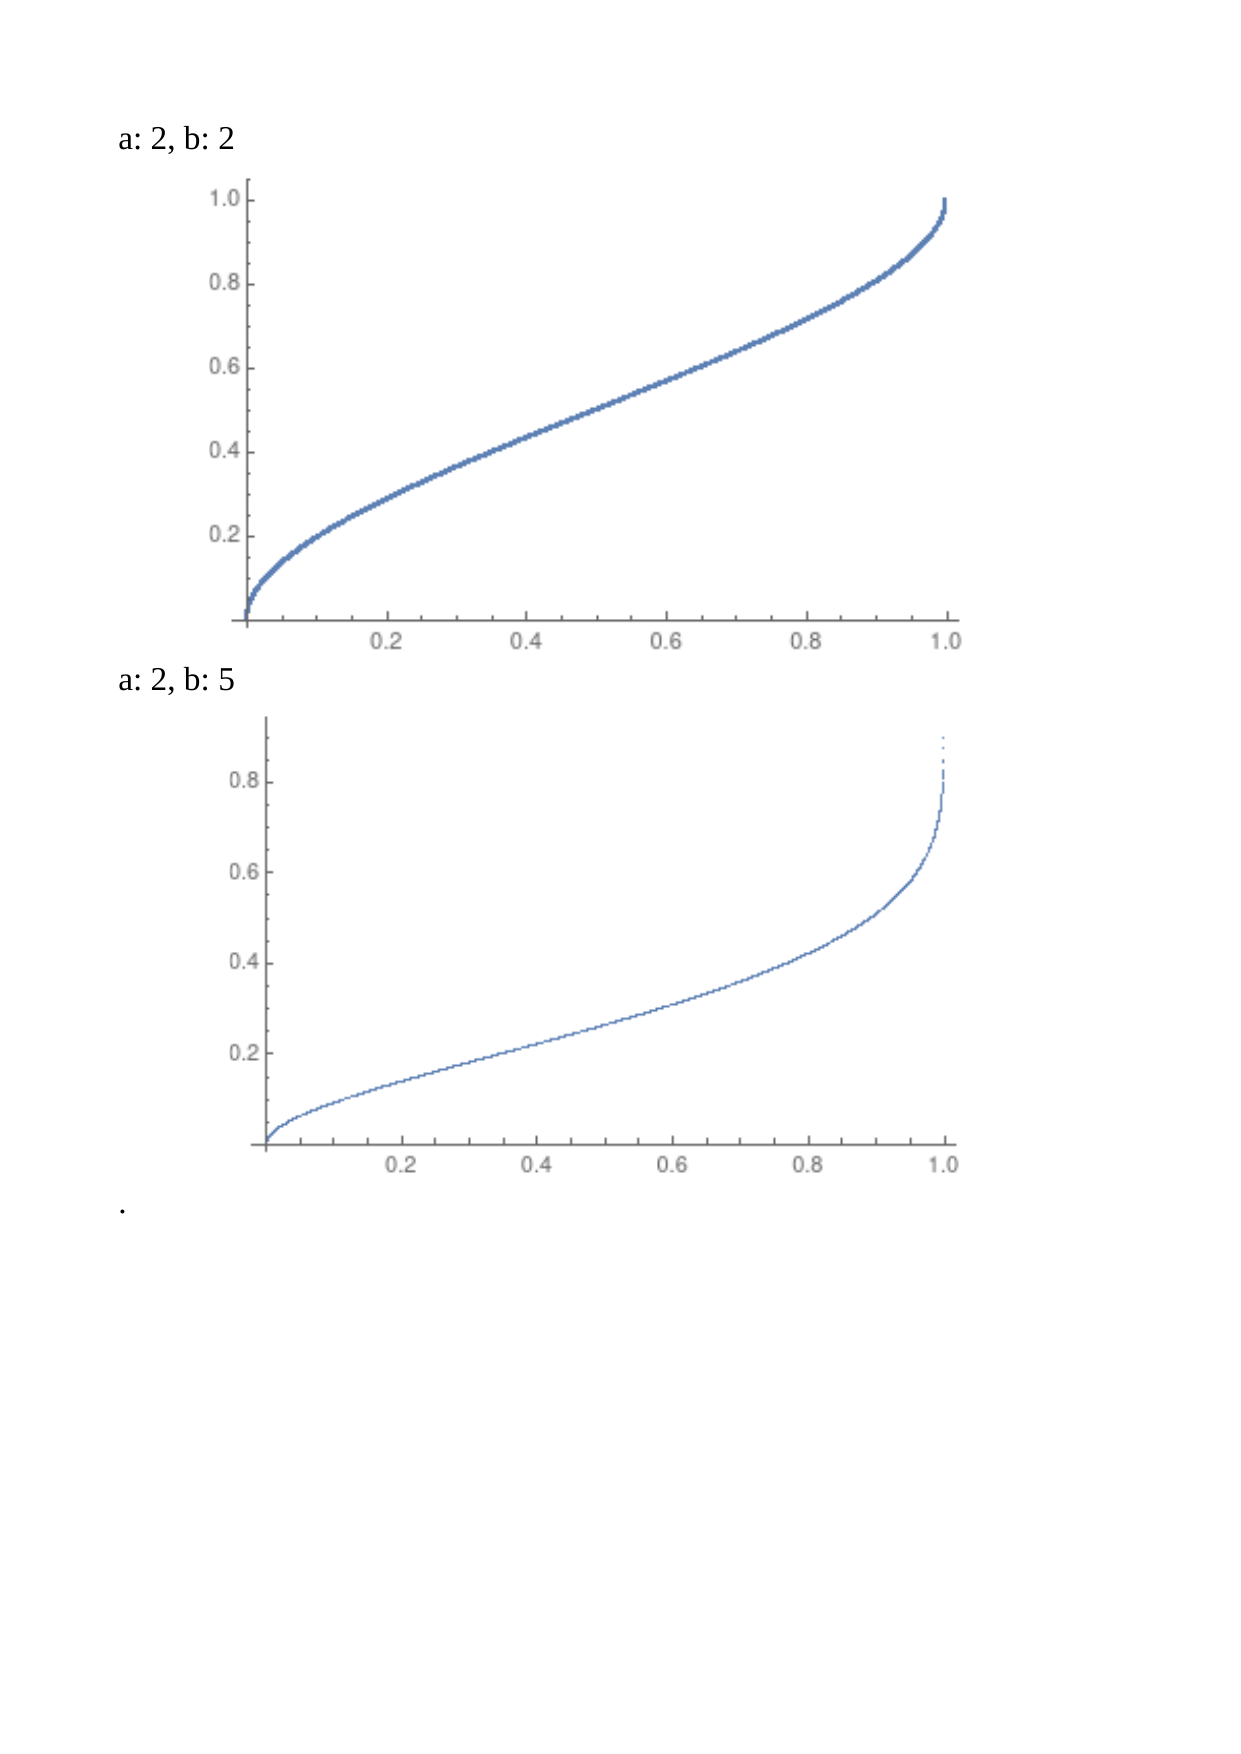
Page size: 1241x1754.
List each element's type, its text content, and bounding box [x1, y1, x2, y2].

picture [229, 715, 961, 1183]
text a: 2, b: 5 [118, 156, 1122, 698]
picture [209, 177, 964, 660]
text . [118, 698, 1122, 1221]
text a: 2, b: 2 [118, 118, 1122, 156]
